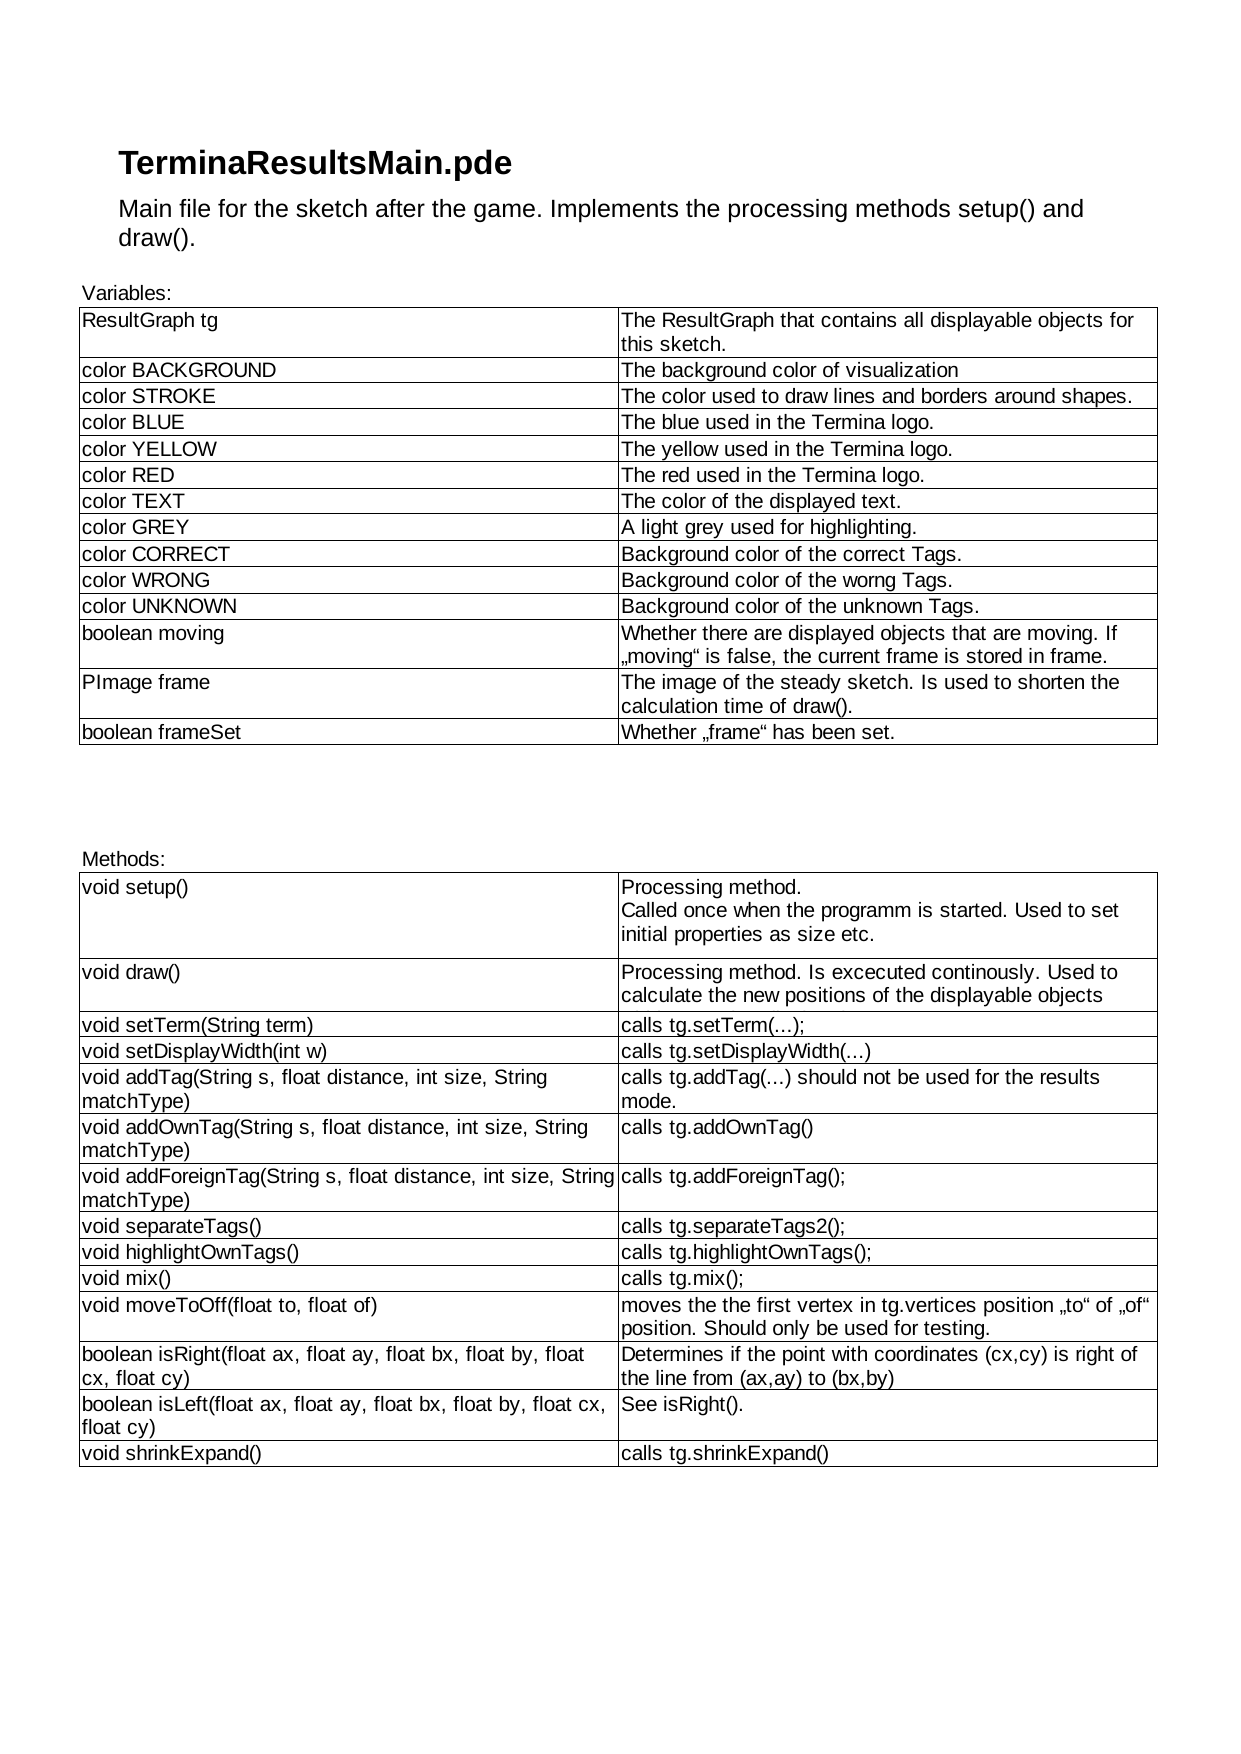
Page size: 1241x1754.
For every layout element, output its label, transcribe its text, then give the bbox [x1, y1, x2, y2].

subtitle TerminaResultsMain.pde [118, 143, 1122, 182]
text Main file for the sketch after the game. Implements the processing methods setup() and draw(). [118, 194, 1122, 252]
